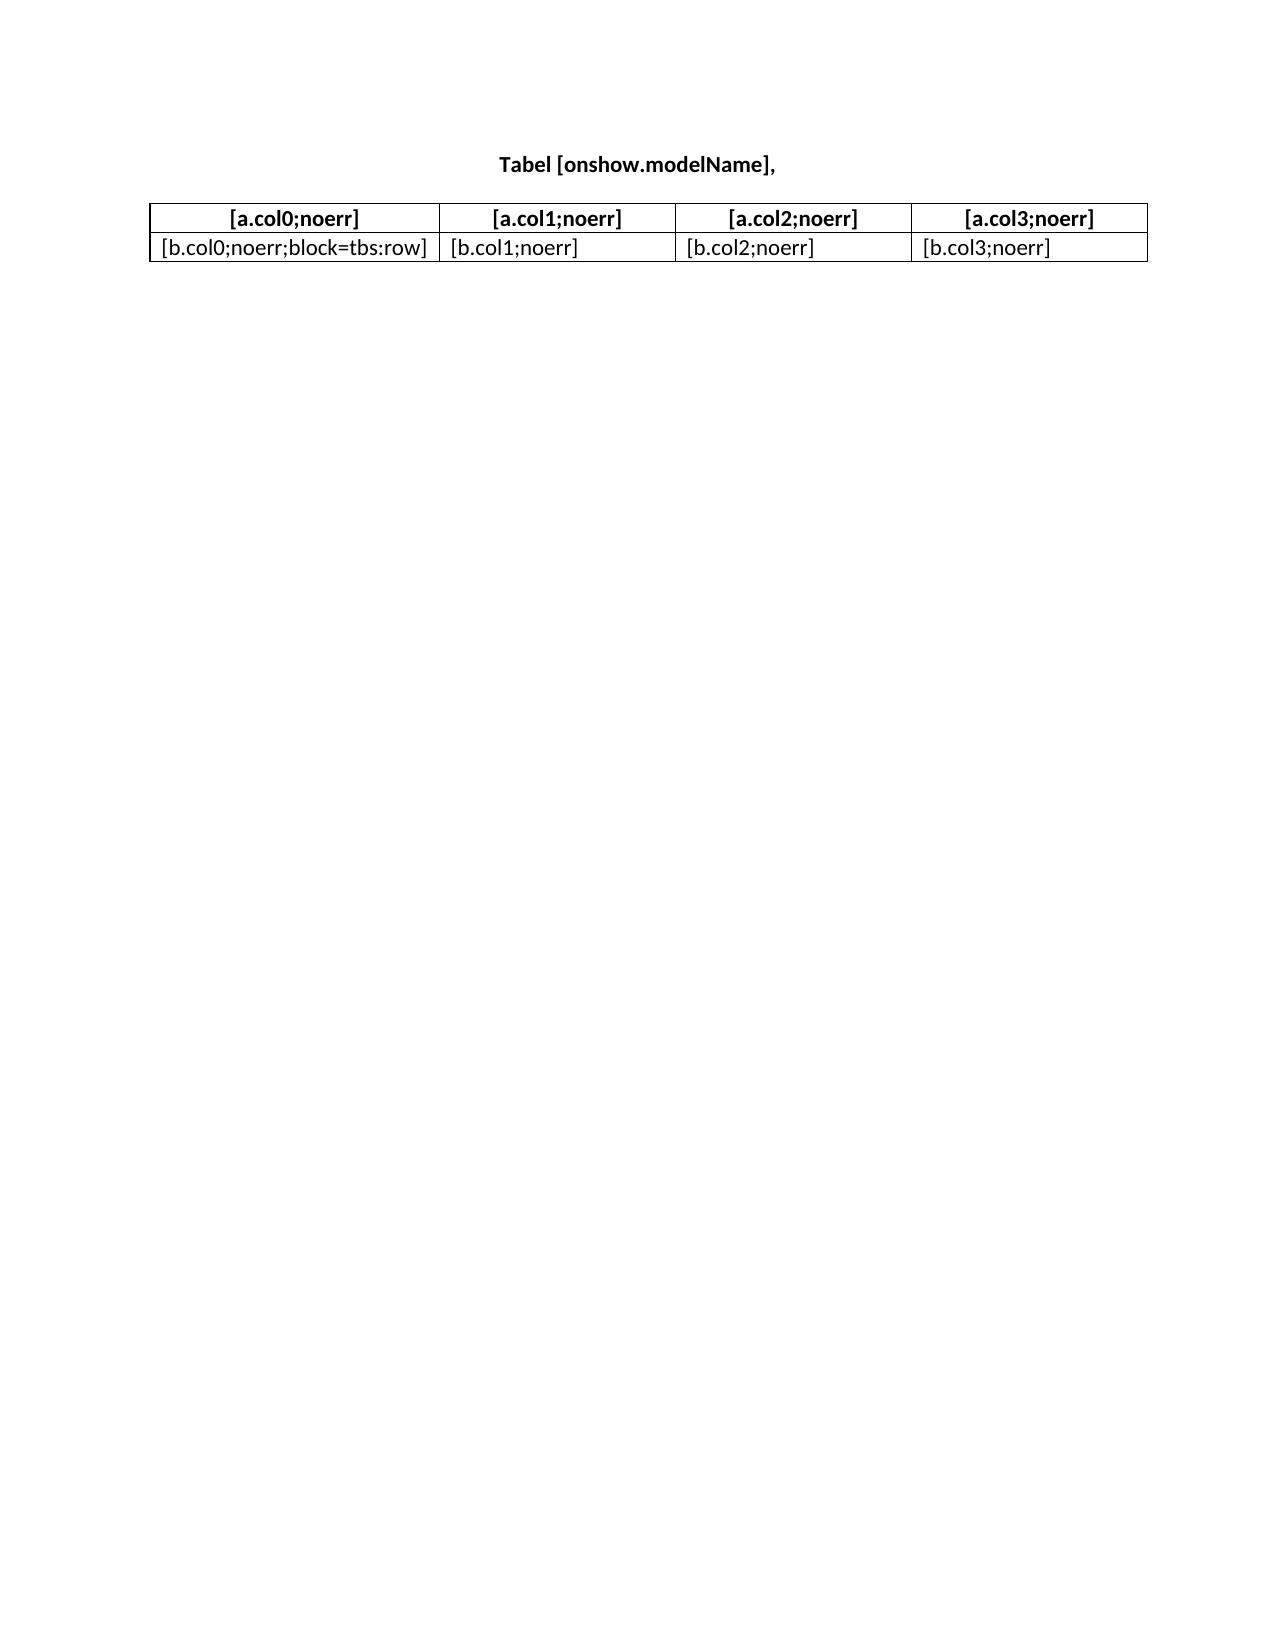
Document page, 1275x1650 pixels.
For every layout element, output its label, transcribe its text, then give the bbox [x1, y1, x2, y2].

table_header [a.col2;noerr] [676, 204, 911, 232]
table_cell [b.col0;noerr;block=tbs:row] [151, 233, 439, 261]
table_cell [b.col3;noerr] [912, 233, 1147, 261]
table_header [a.col3;noerr] [912, 204, 1147, 232]
table_cell [b.col1;noerr] [440, 233, 675, 261]
table_header [a.col0;noerr] [151, 204, 439, 232]
text Tabel [onshow.modelName], [150, 150, 1125, 178]
table_cell [b.col2;noerr] [676, 233, 911, 261]
table_header [a.col1;noerr] [440, 204, 675, 232]
